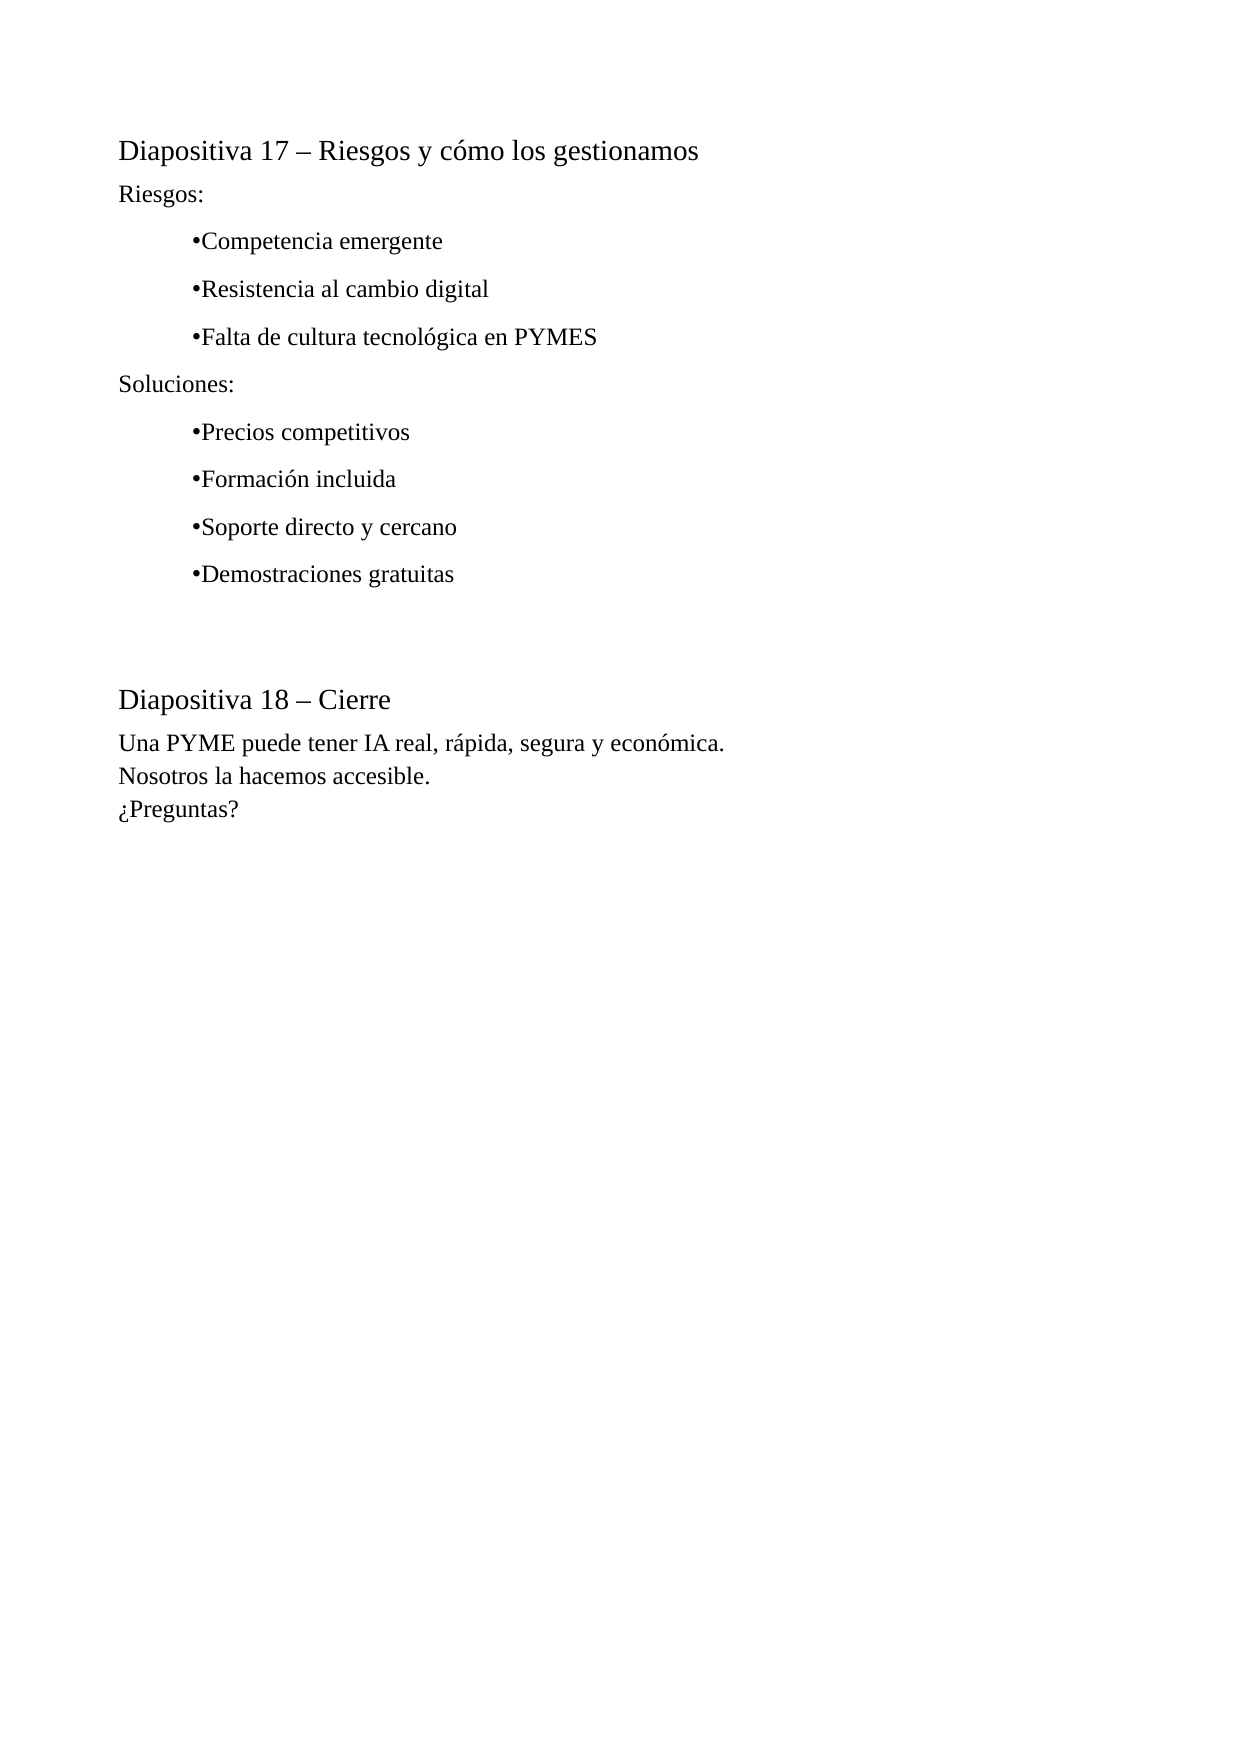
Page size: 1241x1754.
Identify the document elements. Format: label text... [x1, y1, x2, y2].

list Soporte directo y cercano [118, 512, 1122, 541]
list Precios competitivos [118, 417, 1122, 446]
subtitle Diapositiva 18 – Cierre [118, 682, 1122, 716]
list Formación incluida [118, 464, 1122, 493]
list Resistencia al cambio digital [118, 274, 1122, 303]
text Riesgos: [118, 179, 1122, 207]
list Demostraciones gratuitas [118, 559, 1122, 588]
text Una PYME puede tener IA real, rápida, segura y económica. Nosotros la hacemos accesible. ¿Preguntas? [118, 728, 1122, 823]
subtitle Diapositiva 17 – Riesgos y cómo los gestionamos [118, 133, 1122, 166]
list Falta de cultura tecnológica en PYMES [118, 322, 1122, 350]
text Soluciones: [118, 369, 1122, 398]
list Competencia emergente [118, 226, 1122, 255]
